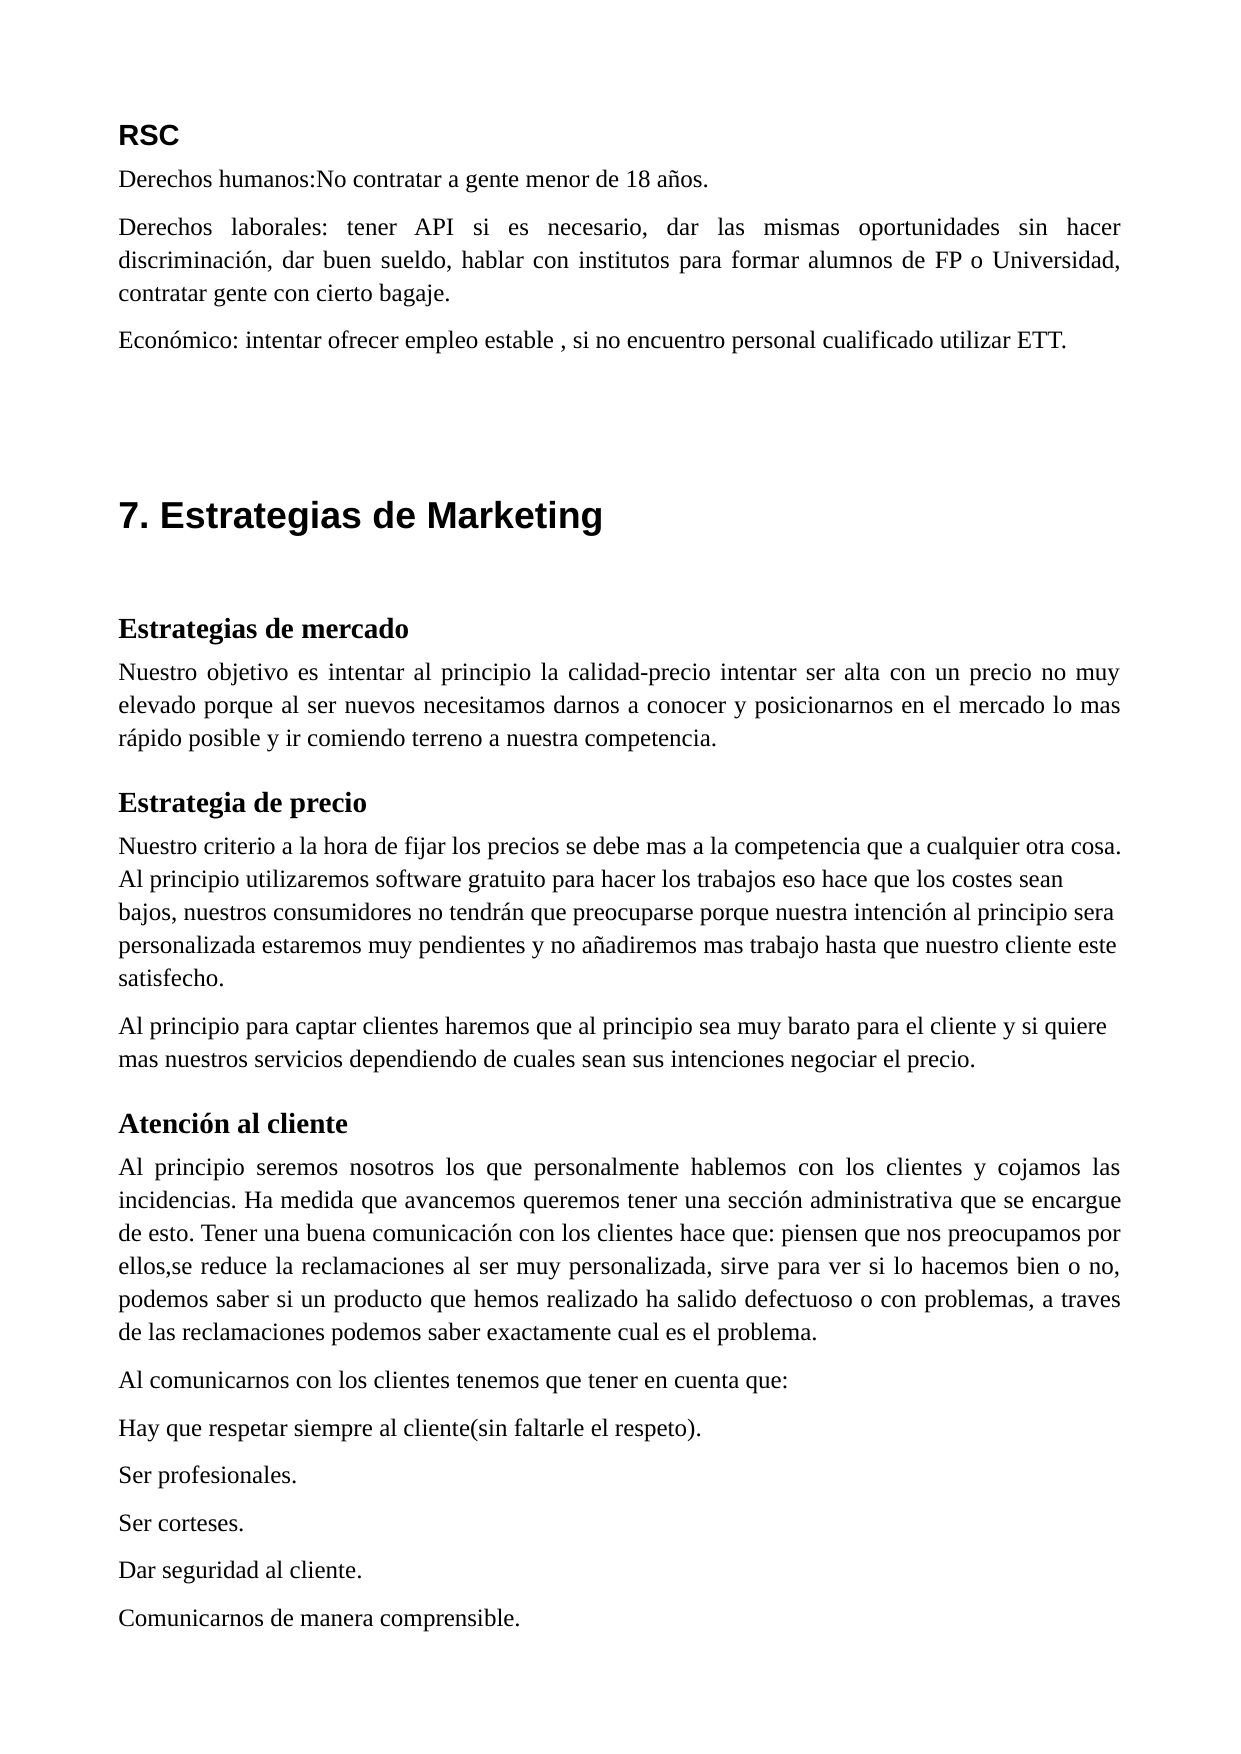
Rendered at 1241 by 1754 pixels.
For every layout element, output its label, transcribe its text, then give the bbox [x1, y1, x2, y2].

text Al principio para captar clientes haremos que al principio sea muy barato para el cliente y si quiere mas nuestros servicios dependiendo de cuales sean sus intenciones negociar el precio. [118, 1011, 1122, 1073]
text Nuestro objetivo es intentar al principio la calidad-precio intentar ser alta con un precio no muy elevado porque al ser nuevos necesitamos darnos a conocer y posicionarnos en el mercado lo mas rápido posible y ir comiendo terreno a nuestra competencia. [118, 657, 1122, 752]
text Al comunicarnos con los clientes tenemos que tener en cuenta que: [118, 1365, 1122, 1394]
text Económico: intentar ofrecer empleo estable , si no encuentro personal cualificado utilizar ETT. [118, 325, 1122, 354]
text Dar seguridad al cliente. [118, 1555, 1122, 1584]
text Derechos humanos:No contratar a gente menor de 18 años. [118, 164, 1122, 193]
text Nuestro criterio a la hora de fijar los precios se debe mas a la competencia que a cualquier otra cosa. Al principio utilizaremos software gratuito para hacer los trabajos eso hace que los costes sean bajos, nuestros consumidores no tendrán que preocuparse porque nuestra intención al principio sera personalizada estaremos muy pendientes y no añadiremos mas trabajo hasta que nuestro cliente este satisfecho. [118, 831, 1122, 992]
text Hay que respetar siempre al cliente(sin faltarle el respeto). [118, 1413, 1122, 1441]
text Comunicarnos de manera comprensible. [118, 1603, 1122, 1632]
subtitle Estrategia de precio [118, 785, 1122, 819]
text Ser profesionales. [118, 1460, 1122, 1489]
text Ser corteses. [118, 1508, 1122, 1537]
text Derechos laborales: tener API si es necesario, dar las mismas oportunidades sin hacer discriminación, dar buen sueldo, hablar con institutos para formar alumnos de FP o Universidad, contratar gente con cierto bagaje. [118, 212, 1122, 307]
subtitle 7. Estrategias de Marketing [118, 493, 1122, 536]
subtitle RSC [118, 118, 1122, 152]
subtitle Atención al cliente [118, 1106, 1122, 1140]
text Al principio seremos nosotros los que personalmente hablemos con los clientes y cojamos las incidencias. Ha medida que avancemos queremos tener una sección administrativa que se encargue de esto. Tener una buena comunicación con los clientes hace que: piensen que nos preocupamos por ellos,se reduce la reclamaciones al ser muy personalizada, sirve para ver si lo hacemos bien o no, podemos saber si un producto que hemos realizado ha salido defectuoso o con problemas, a traves de las reclamaciones podemos saber exactamente cual es el problema. [118, 1152, 1122, 1346]
subtitle Estrategias de mercado [118, 611, 1122, 644]
